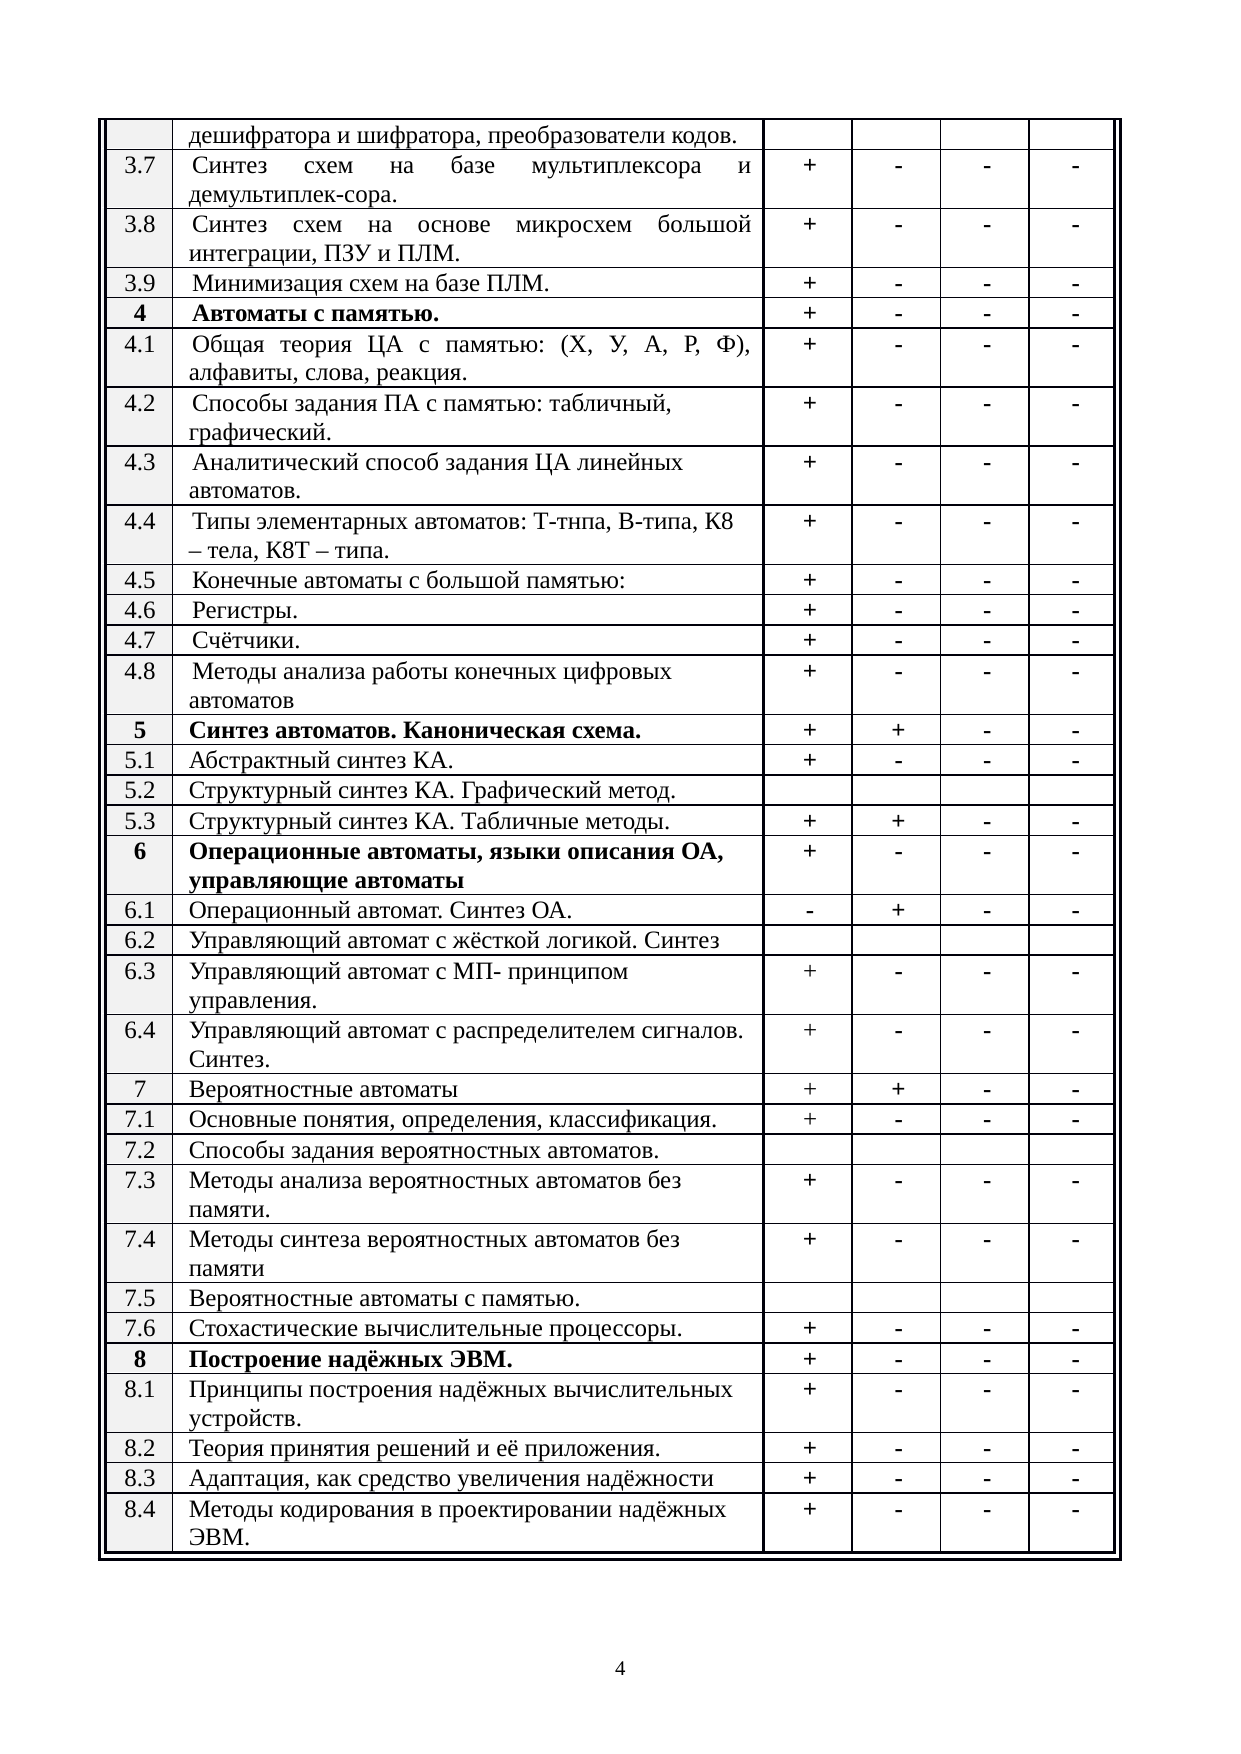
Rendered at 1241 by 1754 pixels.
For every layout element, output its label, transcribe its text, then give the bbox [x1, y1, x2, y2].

table_cell Минимизация схем на базе ПЛМ. [173, 268, 762, 297]
table_cell 6.4 [107, 1015, 172, 1072]
table_cell - [853, 120, 940, 148]
table_cell - [941, 836, 1028, 894]
table_cell Синтез автоматов. Каноническая схема. [173, 715, 762, 744]
table_cell - [1030, 836, 1113, 894]
table_cell 4 [107, 298, 172, 327]
table_cell - [941, 895, 1028, 924]
table_cell 4.6 [107, 595, 172, 624]
table_cell Методы синтеза вероятностных автоматов без памяти [173, 1224, 762, 1282]
table_cell - [1030, 895, 1113, 924]
table_cell Операционный автомат. Синтез ОА. [173, 895, 762, 924]
table_cell Структурный синтез КА. Табличные методы. [173, 806, 762, 835]
table_cell - [1030, 715, 1113, 744]
table_cell + [765, 1313, 851, 1342]
table_cell - [765, 895, 851, 924]
table_cell 8.1 [107, 1374, 172, 1432]
table_cell + [853, 1074, 940, 1103]
table_cell + [765, 1344, 851, 1372]
table_cell Регистры. [173, 595, 762, 624]
table_cell 6 [107, 836, 172, 894]
table_cell 7 [107, 1074, 172, 1103]
table_cell - [1030, 806, 1113, 835]
table_cell - [941, 565, 1028, 594]
table_cell - [941, 329, 1028, 386]
table_cell + [765, 656, 851, 713]
table_cell 7.5 [107, 1283, 172, 1312]
table_cell - [1030, 388, 1113, 445]
table_cell - [941, 956, 1028, 1013]
table_cell - [941, 626, 1028, 654]
table_cell - [941, 1433, 1028, 1462]
table_cell Построение надёжных ЭВМ. [173, 1344, 762, 1372]
table_cell - [941, 656, 1028, 713]
table_cell Управляющий автомат с жёсткой логикой. Синтез [173, 926, 762, 954]
table_cell + [765, 268, 851, 297]
table_cell - [941, 1165, 1028, 1222]
table_cell + [853, 895, 940, 924]
table_cell - [853, 656, 940, 713]
table_cell - [853, 268, 940, 297]
table_cell 4.5 [107, 565, 172, 594]
table_cell Способы задания ПА с памятью: табличный, графиче­ский. [173, 388, 762, 445]
table_cell - [1030, 1015, 1113, 1072]
table_cell - [1030, 506, 1113, 563]
table_cell 3.9 [107, 268, 172, 297]
table_cell Методы кодирования в проектировании надёжных ЭВМ. [173, 1494, 762, 1551]
table_cell + [765, 1494, 851, 1551]
table_cell - [853, 1165, 940, 1222]
table_cell Абстрактный синтез КА. [173, 745, 762, 774]
table_cell - [1030, 1494, 1113, 1551]
table_cell 7.3 [107, 1165, 172, 1222]
table_cell Счётчики. [173, 626, 762, 654]
table_cell + [853, 806, 940, 835]
table_cell Вероятностные автоматы [173, 1074, 762, 1103]
table_cell + [765, 506, 851, 563]
table_cell 6.1 [107, 895, 172, 924]
table_cell + [765, 329, 851, 386]
table_cell 7.4 [107, 1224, 172, 1282]
table_cell - [941, 388, 1028, 445]
table_cell 5.1 [107, 745, 172, 774]
table_cell 6.3 [107, 956, 172, 1013]
table_cell Теория принятия решений и её приложения. [173, 1433, 762, 1462]
table_cell 8.3 [107, 1463, 172, 1492]
table_cell - [853, 836, 940, 894]
table_cell - [1030, 626, 1113, 654]
table_cell - [853, 298, 940, 327]
table_cell - [941, 745, 1028, 774]
table_cell [107, 120, 172, 148]
table_cell [853, 1135, 940, 1163]
table_cell + [765, 1374, 851, 1432]
table_cell - [1030, 209, 1113, 267]
table_cell - [1030, 1344, 1113, 1372]
table_cell + [765, 1015, 851, 1072]
table_cell Автоматы с памятью. [173, 298, 762, 327]
table_cell 4.7 [107, 626, 172, 654]
table_cell [1030, 1135, 1113, 1163]
table_cell - [1030, 150, 1113, 207]
table_cell - [1030, 268, 1113, 297]
table_cell - [1030, 595, 1113, 624]
table_cell - [853, 329, 940, 386]
table_cell - [941, 1494, 1028, 1551]
table_cell + [853, 715, 940, 744]
table_cell 3.7 [107, 150, 172, 207]
table_cell - [1030, 329, 1113, 386]
table_cell Методы анализа работы конечных цифровых автоматов [173, 656, 762, 713]
table_cell Типы элементарных автоматов: Т-тнпа, В-типа, К8 – тела, К8Т – типа. [173, 506, 762, 563]
table_cell - [941, 1015, 1028, 1072]
table_cell 8 [107, 1344, 172, 1372]
table_cell [765, 776, 851, 804]
table_cell Структурный синтез КА. Графический метод. [173, 776, 762, 804]
table_cell 3.8 [107, 209, 172, 267]
table_cell - [941, 715, 1028, 744]
table_cell - [941, 506, 1028, 563]
table_cell - [1030, 656, 1113, 713]
table_cell 4.8 [107, 656, 172, 713]
table_cell - [941, 806, 1028, 835]
table_cell [765, 1135, 851, 1163]
table_cell - [941, 150, 1028, 207]
table_cell - [853, 1494, 940, 1551]
table_cell + [765, 595, 851, 624]
table_cell - [1030, 956, 1113, 1013]
table_cell [941, 1283, 1028, 1312]
table_cell - [1030, 565, 1113, 594]
table_cell Общая теория ЦА с памятью: (X, У, А, Р, Ф), алфавиты, слова, реакция. [173, 329, 762, 386]
table_cell - [853, 1015, 940, 1072]
table_cell - [853, 565, 940, 594]
table_cell + [765, 1433, 851, 1462]
table_cell - [853, 506, 940, 563]
table_cell 5.3 [107, 806, 172, 835]
table_cell + [765, 715, 851, 744]
table_cell 5 [107, 715, 172, 744]
table_cell 4.3 [107, 447, 172, 504]
table_cell 8.4 [107, 1494, 172, 1551]
table_cell - [853, 956, 940, 1013]
table_cell + [765, 447, 851, 504]
table_cell + [765, 150, 851, 207]
table_cell - [853, 626, 940, 654]
table_cell - [941, 1344, 1028, 1372]
table_cell - [853, 1313, 940, 1342]
table_cell [941, 776, 1028, 804]
table_cell - [1030, 1074, 1113, 1103]
table_cell 8.2 [107, 1433, 172, 1462]
table_cell - [941, 1313, 1028, 1342]
table_cell - [1030, 1433, 1113, 1462]
table_cell + [765, 626, 851, 654]
table_cell 7.1 [107, 1105, 172, 1133]
table_cell - [1030, 1105, 1113, 1133]
table_cell - [941, 1105, 1028, 1133]
table_cell - [941, 209, 1028, 267]
table_cell - [853, 1344, 940, 1372]
table_cell [1030, 926, 1113, 954]
table_cell 7.2 [107, 1135, 172, 1163]
table_cell + [765, 209, 851, 267]
table_cell Синтез схем на основе микросхем большой интегра­ции, ПЗУ и ПЛМ. [173, 209, 762, 267]
table_cell + [765, 836, 851, 894]
table_cell + [765, 298, 851, 327]
table_cell - [853, 595, 940, 624]
table_cell - [1030, 447, 1113, 504]
table_cell дешифратора и шифратора, преобразователи кодов. [173, 120, 762, 148]
table_cell Принципы построения надёжных вычислительных устройств. [173, 1374, 762, 1432]
table_cell [853, 926, 940, 954]
table_cell - [941, 298, 1028, 327]
table_cell - [853, 447, 940, 504]
table_cell - [1030, 1165, 1113, 1222]
table_cell Операционные автоматы, языки описания ОА, управляющие автоматы [173, 836, 762, 894]
table_cell [941, 1135, 1028, 1163]
table_cell + [765, 1074, 851, 1103]
table_cell + [765, 565, 851, 594]
table_cell Аналитический способ задания ЦА линейных автома­тов. [173, 447, 762, 504]
table_cell - [853, 1463, 940, 1492]
table_cell + [765, 1224, 851, 1282]
table_cell - [1030, 1313, 1113, 1342]
table_cell Адаптация, как средство увеличения надёжности [173, 1463, 762, 1492]
table_cell 5.2 [107, 776, 172, 804]
table_cell [853, 1283, 940, 1312]
table_cell - [1030, 745, 1113, 774]
table_cell - [853, 1105, 940, 1133]
table_cell - [1030, 1374, 1113, 1432]
table_cell [1030, 776, 1113, 804]
table_cell - [853, 745, 940, 774]
table_cell 4.1 [107, 329, 172, 386]
table_cell - [853, 150, 940, 207]
table_cell + [765, 1463, 851, 1492]
table_cell 4.4 [107, 506, 172, 563]
table_cell [765, 1283, 851, 1312]
table_cell [941, 926, 1028, 954]
table_cell [853, 776, 940, 804]
table_cell Конечные автоматы с большой памятью: [173, 565, 762, 594]
table_cell - [941, 447, 1028, 504]
table_cell Синтез схем на базе мультиплексора и демультиплек-сора. [173, 150, 762, 207]
table_cell - [941, 1224, 1028, 1282]
table_cell 7.6 [107, 1313, 172, 1342]
table_cell - [1030, 120, 1113, 148]
table_cell Методы анализа вероятностных автоматов без памяти. [173, 1165, 762, 1222]
table_cell - [941, 1074, 1028, 1103]
table_cell Способы задания вероятностных автоматов. [173, 1135, 762, 1163]
table_cell - [1030, 298, 1113, 327]
table_cell - [941, 595, 1028, 624]
table_cell + [765, 806, 851, 835]
table_cell Вероятностные автоматы с памятью. [173, 1283, 762, 1312]
table_cell [765, 120, 851, 148]
table_cell + [765, 745, 851, 774]
table_cell - [941, 268, 1028, 297]
table_cell Управляющий автомат с распределителем сигналов. Синтез. [173, 1015, 762, 1072]
table_cell - [941, 120, 1028, 148]
table_cell + [765, 1105, 851, 1133]
table_cell 4.2 [107, 388, 172, 445]
table_cell Стохастические вычислительные процессоры. [173, 1313, 762, 1342]
table_cell - [853, 1433, 940, 1462]
table_cell - [853, 1224, 940, 1282]
table_cell - [853, 1374, 940, 1432]
table_cell - [941, 1374, 1028, 1432]
table_cell [1030, 1283, 1113, 1312]
table_cell Основные понятия, определения, классификация. [173, 1105, 762, 1133]
table_cell 6.2 [107, 926, 172, 954]
table_cell Управляющий автомат с МП- принципом управления. [173, 956, 762, 1013]
table_cell + [765, 388, 851, 445]
table_cell - [1030, 1224, 1113, 1282]
table_cell - [853, 209, 940, 267]
table_cell - [853, 388, 940, 445]
table_cell - [941, 1463, 1028, 1492]
table_cell + [765, 956, 851, 1013]
table_cell - [1030, 1463, 1113, 1492]
table_cell [765, 926, 851, 954]
table_cell + [765, 1165, 851, 1222]
